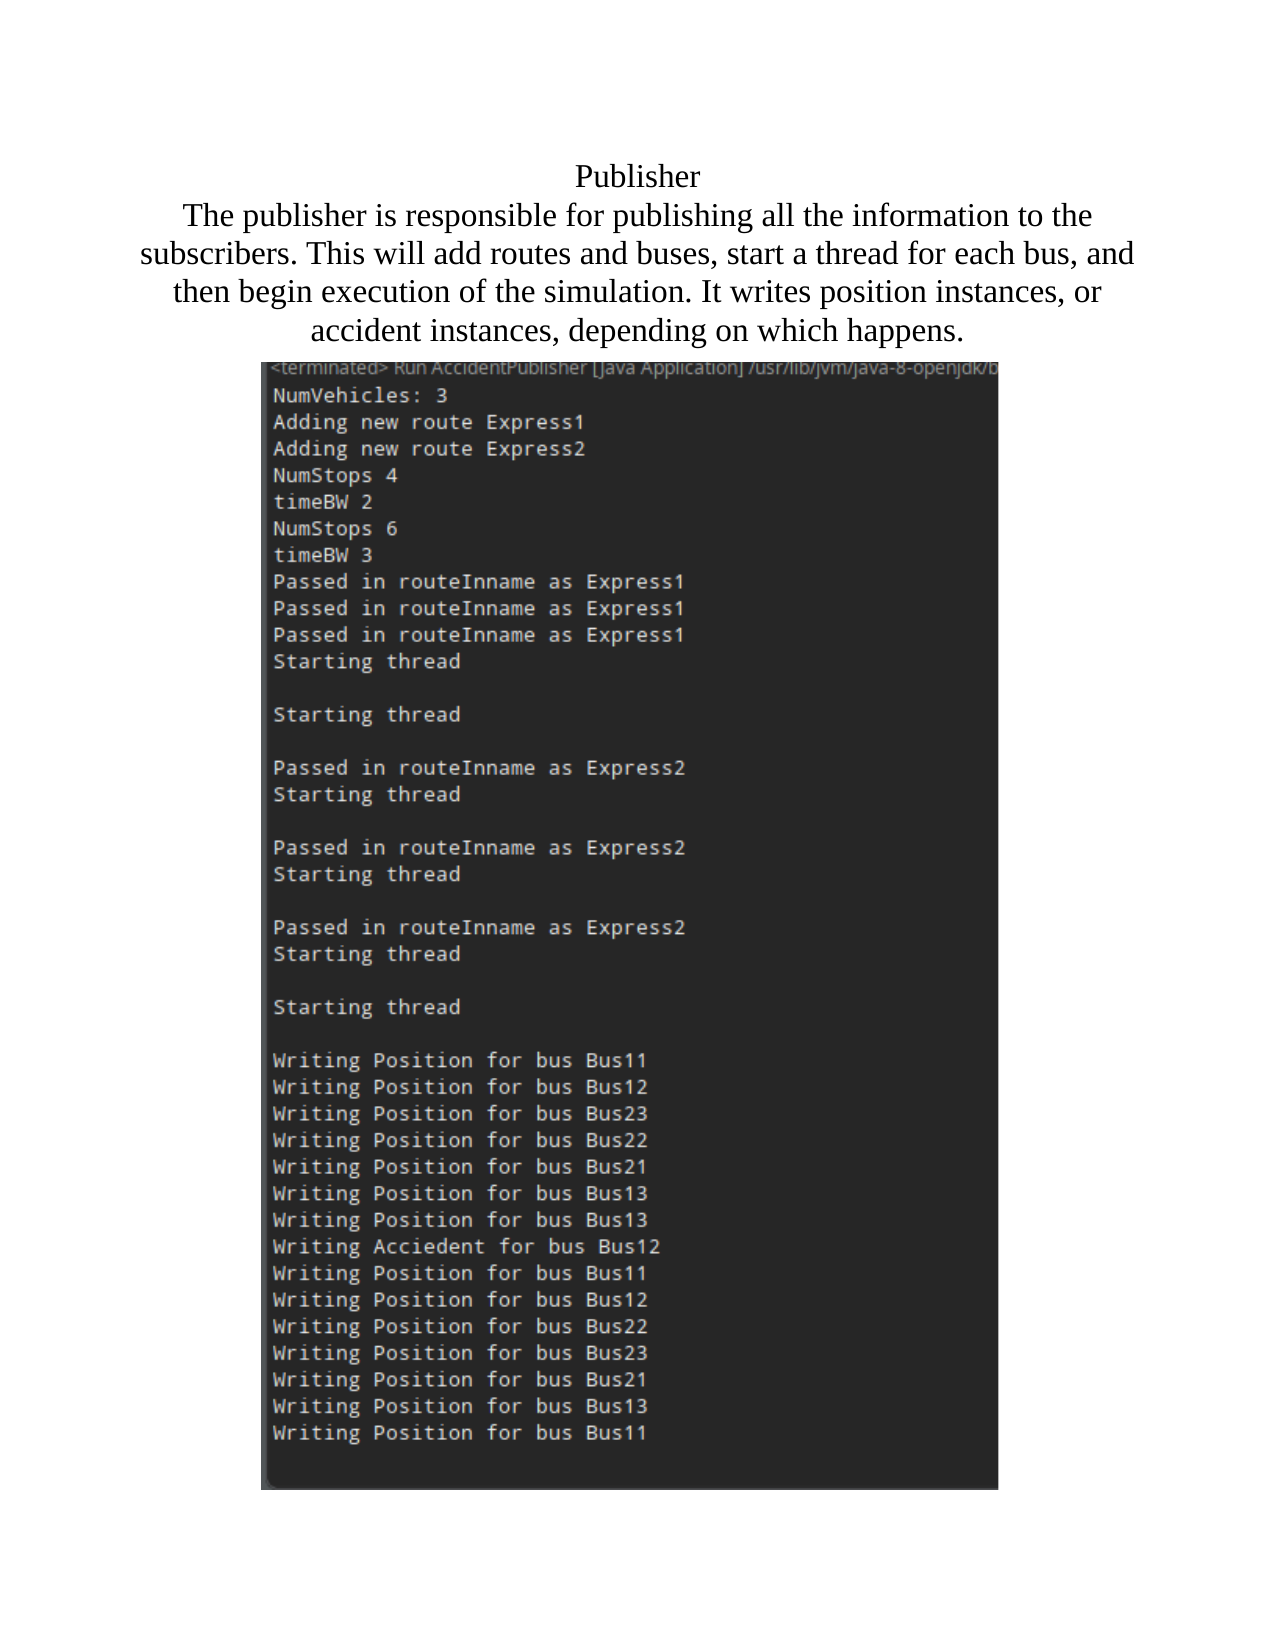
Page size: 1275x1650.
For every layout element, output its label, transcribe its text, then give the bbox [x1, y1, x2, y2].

picture [261, 362, 999, 1490]
text The publisher is responsible for publishing all the information to the subscribers. This will add routes and buses, start a thread for each bus, and then begin execution of the simulation. It writes position instances, or accident instances, depending on which happens. [118, 195, 1157, 348]
text Publisher [118, 156, 1157, 195]
